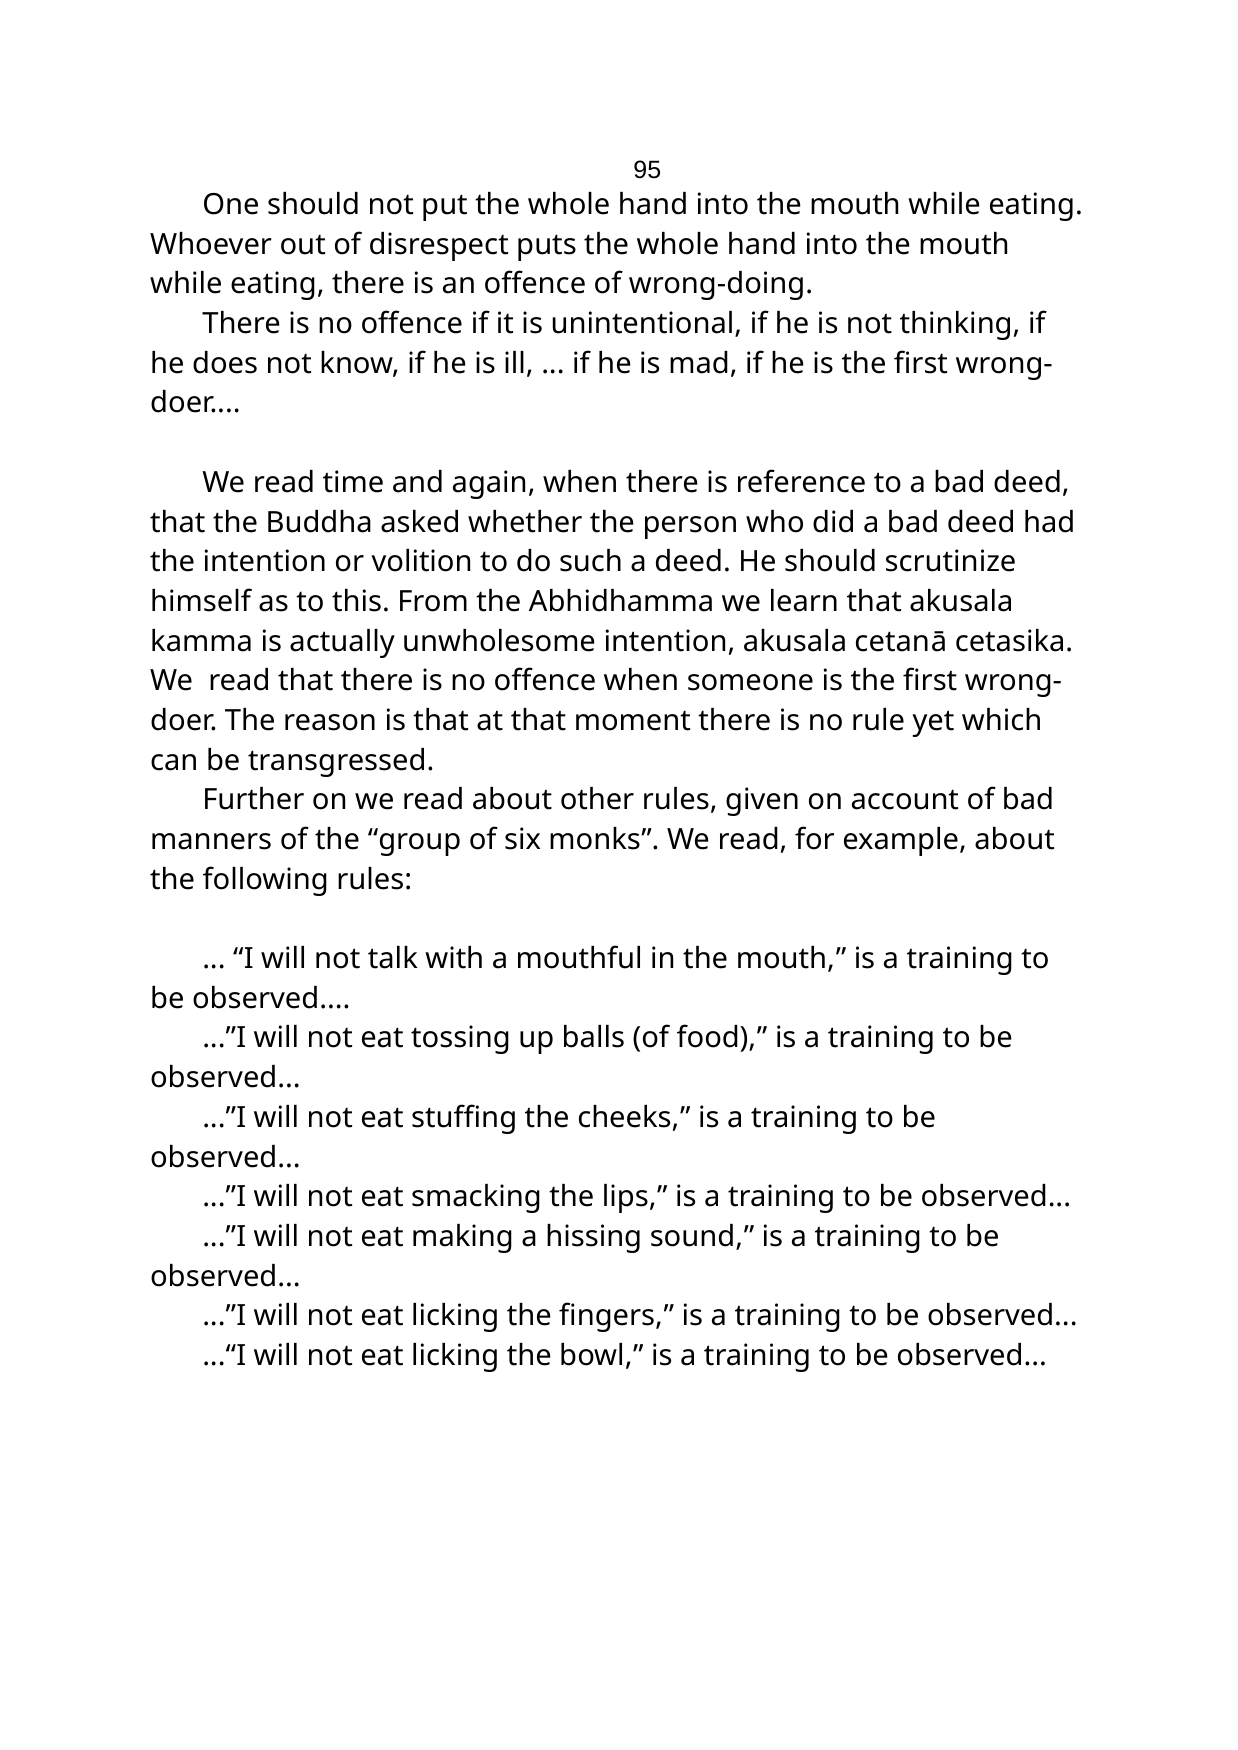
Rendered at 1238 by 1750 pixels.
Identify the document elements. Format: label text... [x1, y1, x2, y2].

text ... “I will not talk with a mouthful in the mouth,” is a training to be observed.... [150, 937, 1087, 1017]
text Further on we read about other rules, given on account of bad manners of the “group of six monks”. We read, for example, about the following rules: [150, 779, 1087, 898]
text There is no offence if it is unintentional, if he is not thinking, if he does not know, if he is ill, ... if he is mad, if he is the first wrong-doer.... [150, 302, 1087, 421]
text ...”I will not eat licking the fingers,” is a training to be observed... [150, 1294, 1087, 1334]
text ...”I will not eat smacking the lips,” is a training to be observed... [150, 1176, 1087, 1215]
text One should not put the whole hand into the mouth while eating. Whoever out of disrespect puts the whole hand into the mouth while eating, there is an offence of wrong-doing. [150, 183, 1087, 302]
text ...”I will not eat stuffing the cheeks,” is a training to be observed... [150, 1096, 1087, 1176]
text ...”I will not eat tossing up balls (of food),” is a training to be observed... [150, 1017, 1087, 1096]
text We read time and again, when there is reference to a bad deed, that the Buddha asked whether the person who did a bad deed had the intention or volition to do such a deed. He should scrutinize himself as to this. From the Abhidhamma we learn that akusala kamma is actually unwholesome intention, akusala cetanā cetasika. We read that there is no offence when someone is the first wrong-doer. The reason is that at that moment there is no rule yet which can be transgressed. [150, 461, 1087, 779]
text ...“I will not eat licking the bowl,” is a training to be observed... [150, 1334, 1087, 1374]
text ...”I will not eat making a hissing sound,” is a training to be observed... [150, 1215, 1087, 1294]
